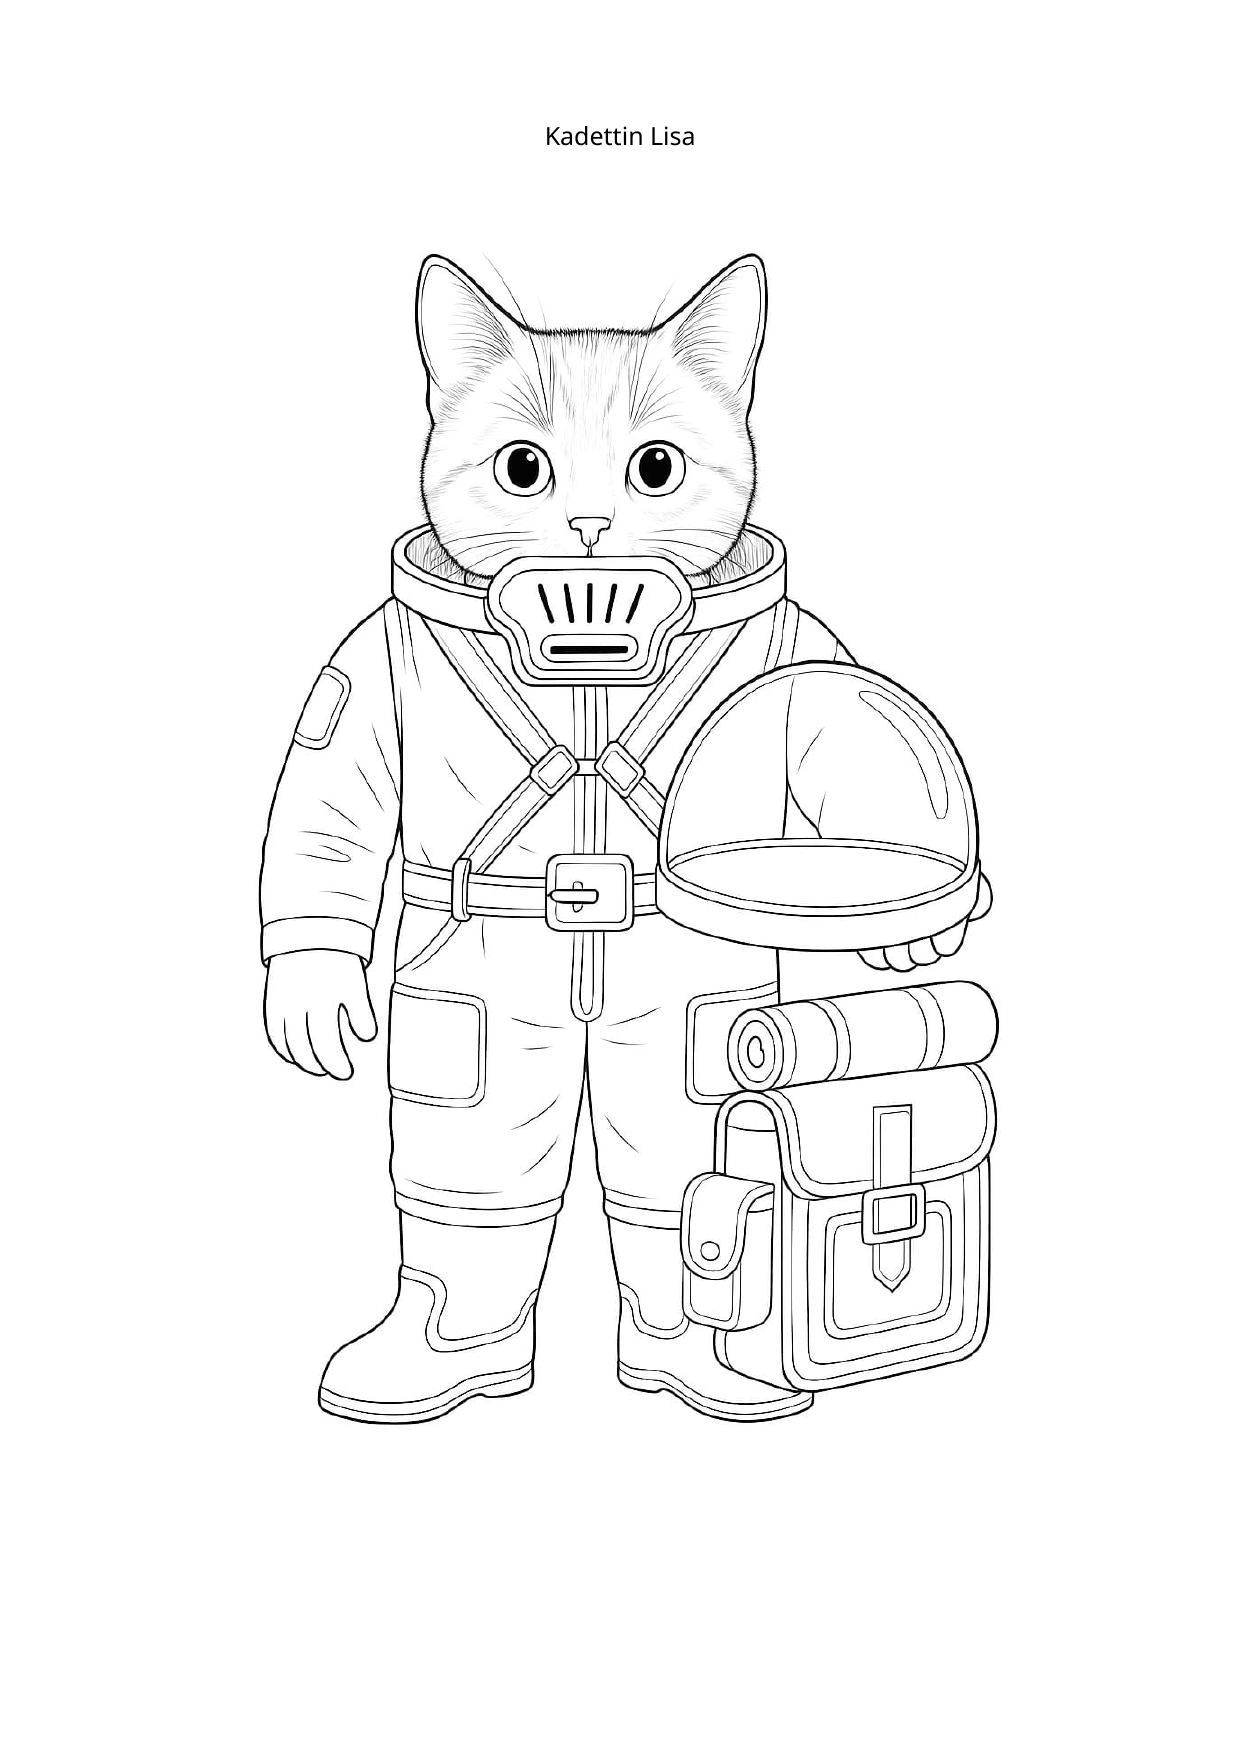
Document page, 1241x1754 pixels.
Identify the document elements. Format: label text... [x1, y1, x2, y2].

picture [159, 186, 1081, 1569]
text Kadettin Lisa [118, 118, 1122, 152]
